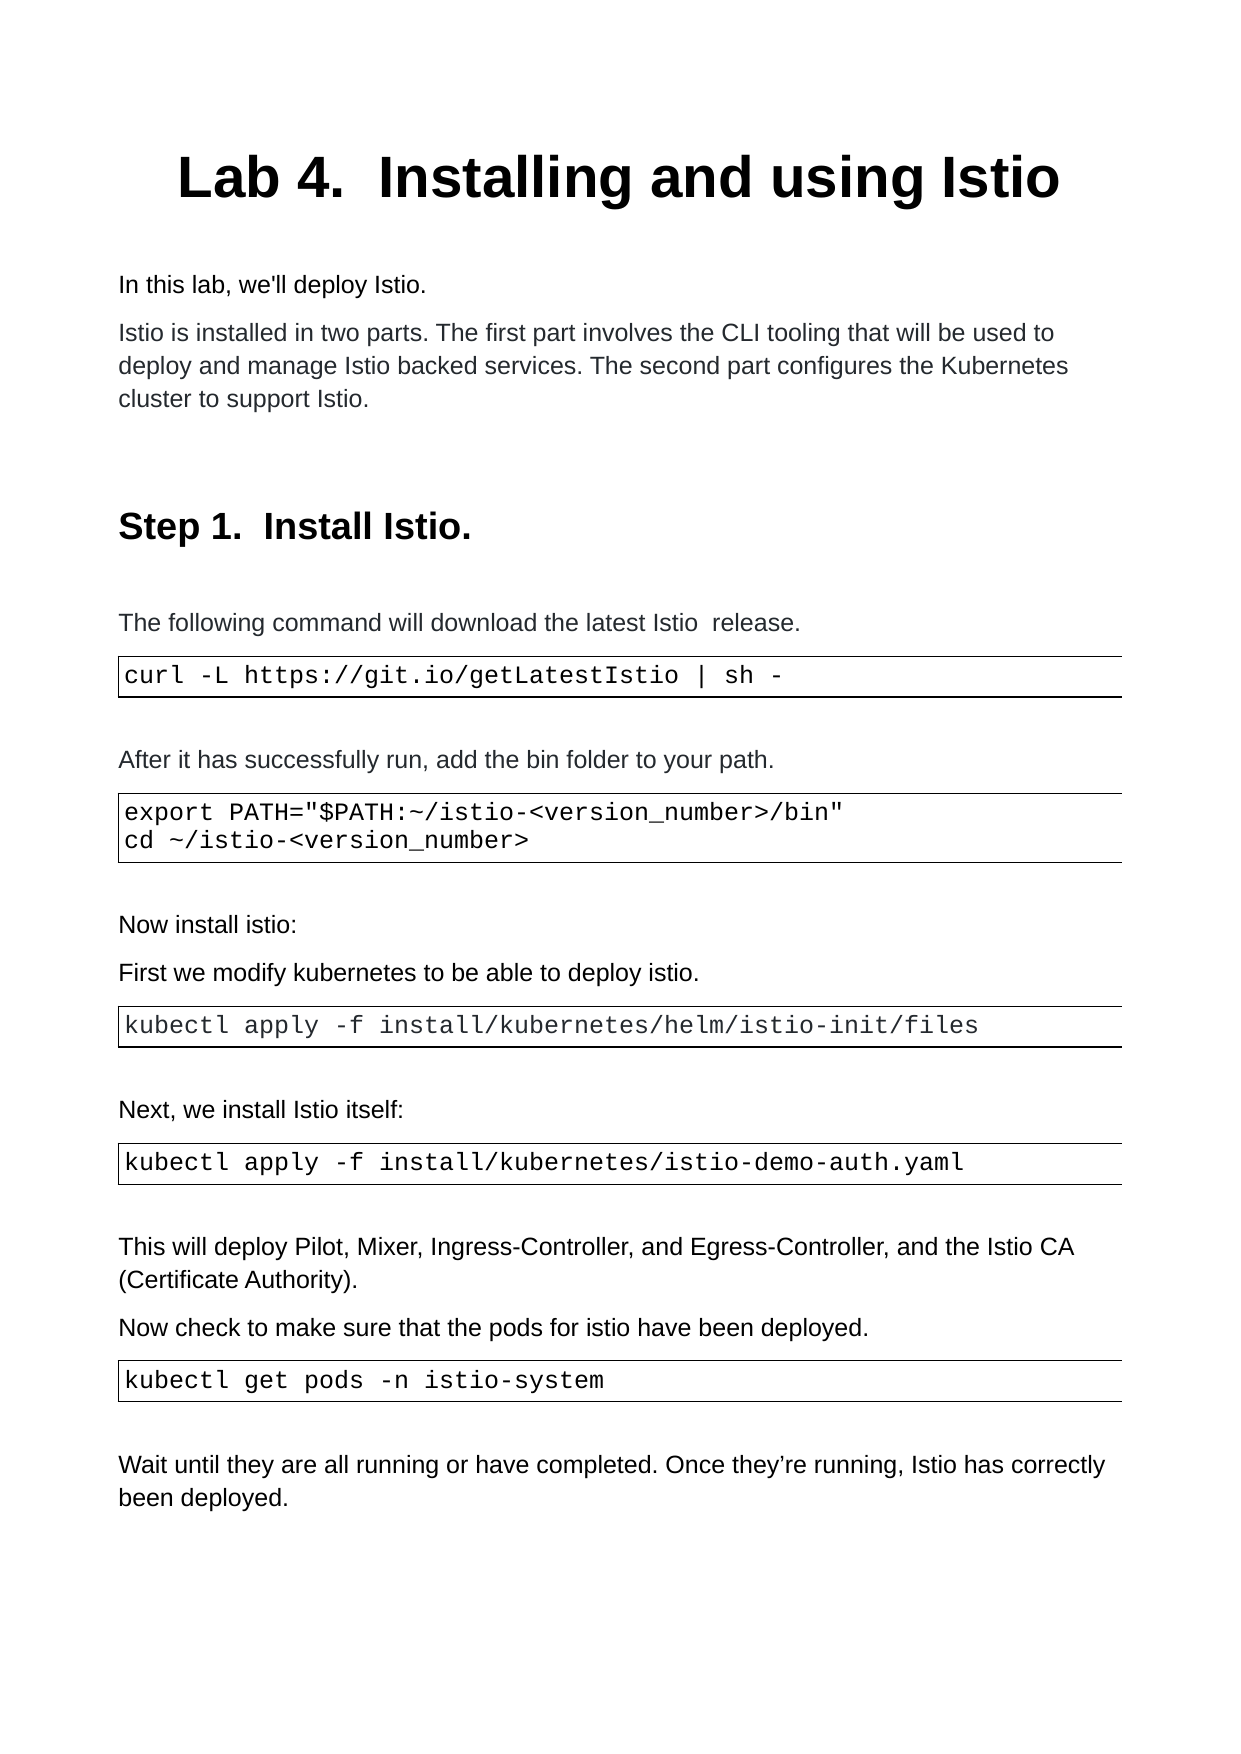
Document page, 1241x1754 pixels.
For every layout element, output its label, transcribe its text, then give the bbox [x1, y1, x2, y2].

text In this lab, we'll deploy Istio. [118, 270, 1122, 299]
text This will deploy Pilot, Mixer, Ingress-Controller, and Egress-Controller, and the Istio CA (Certificate Authority). [118, 1232, 1122, 1294]
text Now check to make sure that the pods for istio have been deployed. [118, 1313, 1122, 1342]
subtitle Step 1. Install Istio. [118, 504, 1122, 548]
table_header curl -L https://git.io/getLatestIstio | sh - [119, 657, 1122, 696]
text The following command will download the latest Istio release. [118, 608, 1122, 637]
table_header kubectl apply -f install/kubernetes/istio-demo-auth.yaml [119, 1144, 1122, 1183]
title Lab 4. Installing and using Istio [118, 143, 1122, 210]
text First we modify kubernetes to be able to deploy istio. [118, 958, 1122, 987]
text After it has successfully run, add the bin folder to your path. [118, 745, 1122, 774]
text Next, we install Istio itself: [118, 1095, 1122, 1124]
text Now install istio: [118, 910, 1122, 939]
text Istio is installed in two parts. The first part involves the CLI tooling that will be used to deploy and manage Istio backed services. The second part configures the Kubernetes cluster to support Istio. [118, 318, 1122, 413]
table_header kubectl get pods -n istio-system [119, 1361, 1122, 1401]
table_header kubectl apply -f install/kubernetes/helm/istio-init/files [119, 1007, 1122, 1046]
table_header export PATH="$PATH:~/istio-<version_number>/bin" cd ~/istio-<version_number> [119, 794, 1122, 862]
text Wait until they are all running or have completed. Once they’re running, Istio has correctly been deployed. [118, 1450, 1122, 1512]
